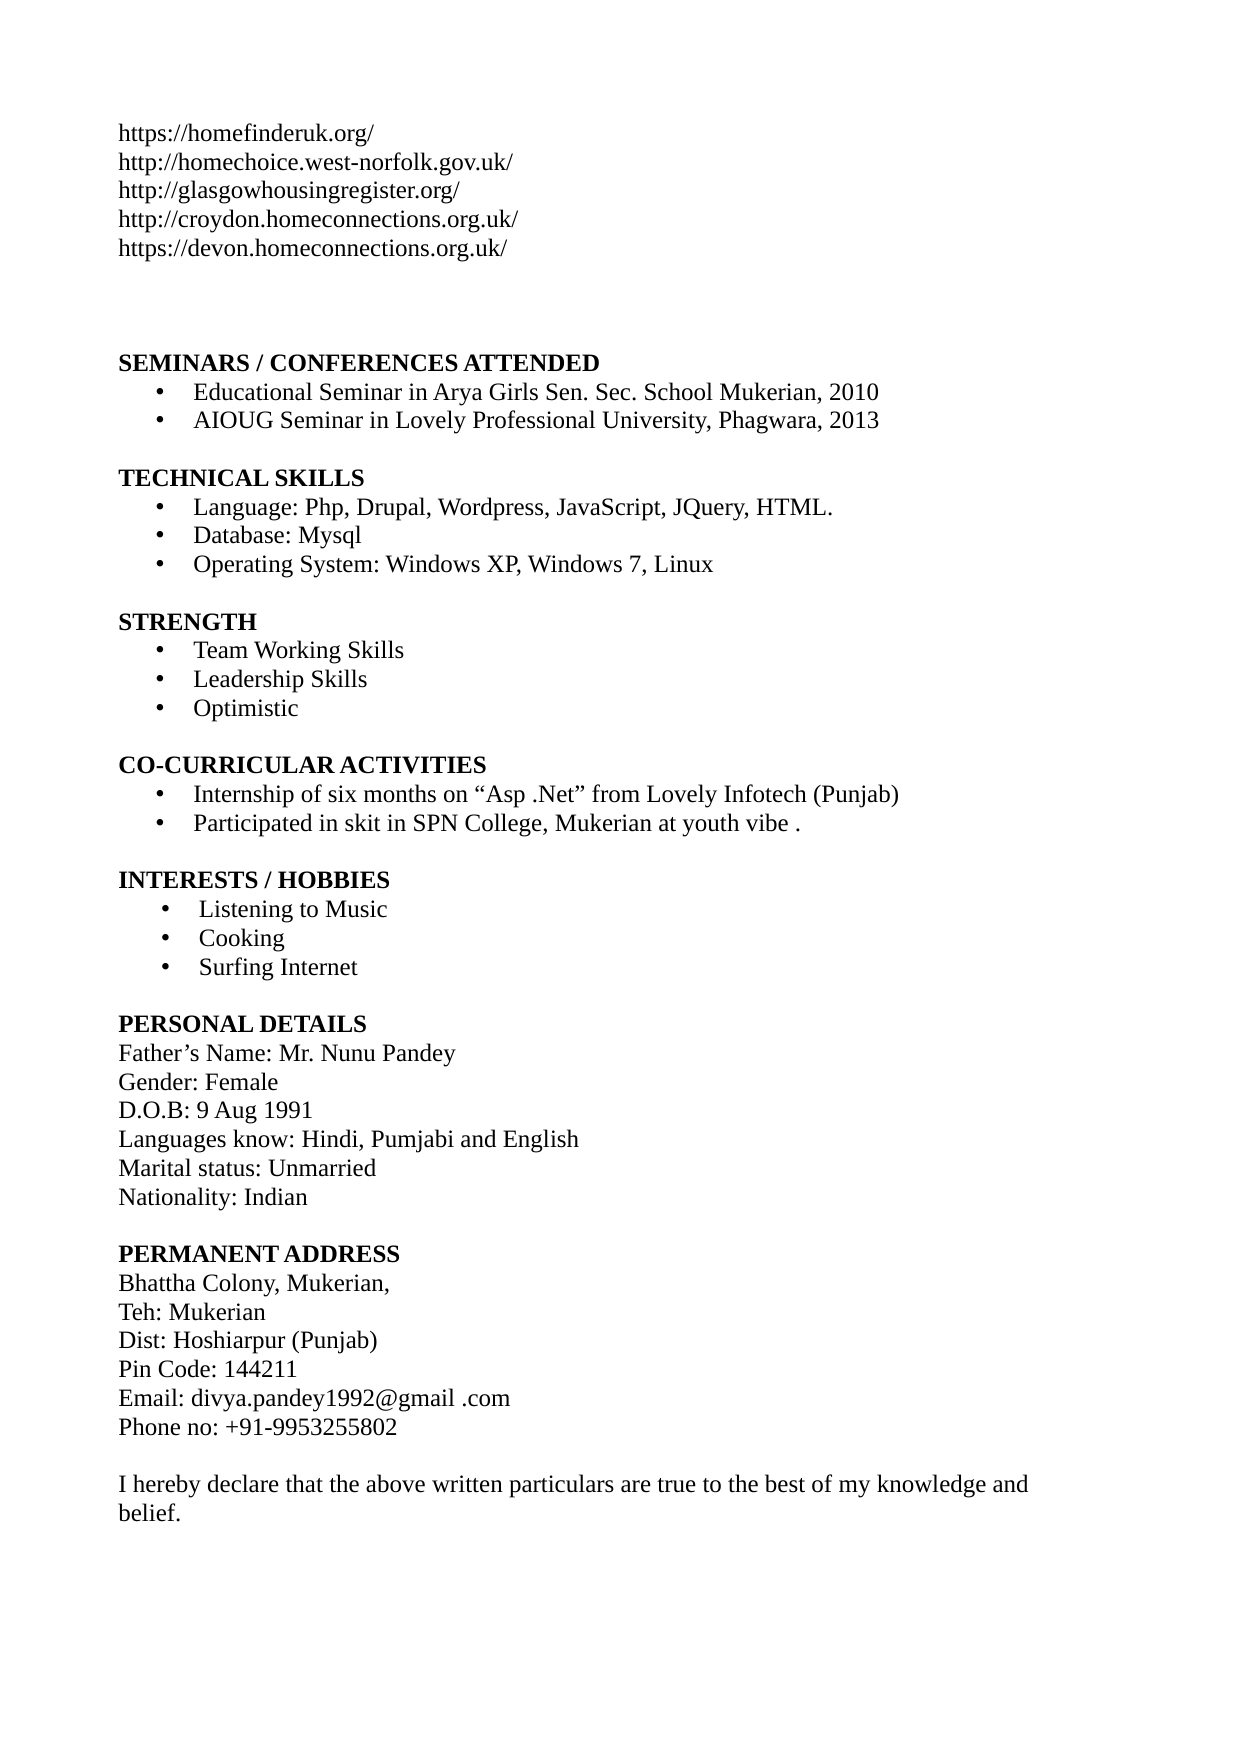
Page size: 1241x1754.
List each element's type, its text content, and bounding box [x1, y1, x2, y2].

list Optimistic [156, 693, 1122, 722]
text INTERESTS / HOBBIES [118, 866, 1122, 894]
list Leadership Skills [156, 664, 1122, 693]
text SEMINARS / CONFERENCES ATTENDED [118, 348, 1122, 377]
list Participated in skit in SPN College, Mukerian at youth vibe . [156, 808, 1122, 837]
text I hereby declare that the above written particulars are true to the best of my knowledge and [118, 1469, 1122, 1498]
text Nationality: Indian [118, 1182, 1122, 1211]
list Team Working Skills [156, 636, 1122, 664]
text https://homefinderuk.org/ [118, 118, 1122, 147]
text TECHNICAL SKILLS [118, 463, 1122, 492]
text D.O.B: 9 Aug 1991 [118, 1096, 1122, 1124]
text PERSONAL DETAILS [118, 1009, 1122, 1038]
text Gender: Female [118, 1067, 1122, 1096]
text http://homechoice.west-norfolk.gov.uk/ [118, 147, 1122, 176]
list Operating System: Windows XP, Windows 7, Linux [156, 549, 1122, 578]
text belief. [118, 1498, 1122, 1527]
list Cooking [161, 923, 1122, 952]
list Internship of six months on “Asp .Net” from Lovely Infotech (Punjab) [156, 779, 1122, 808]
text Email: divya.pandey1992@gmail .com [118, 1383, 1122, 1412]
list Surfing Internet [161, 952, 1122, 981]
text PERMANENT ADDRESS [118, 1239, 1122, 1268]
list Educational Seminar in Arya Girls Sen. Sec. School Mukerian, 2010 [156, 377, 1122, 406]
text Bhattha Colony, Mukerian, [118, 1268, 1122, 1297]
text Phone no: +91-9953255802 [118, 1412, 1122, 1441]
text http://glasgowhousingregister.org/ [118, 176, 1122, 204]
text Languages know: Hindi, Pumjabi and English [118, 1124, 1122, 1153]
list AIOUG Seminar in Lovely Professional University, Phagwara, 2013 [156, 406, 1122, 434]
list Language: Php, Drupal, Wordpress, JavaScript, JQuery, HTML. [156, 492, 1122, 521]
text STRENGTH [118, 607, 1122, 636]
text Father’s Name: Mr. Nunu Pandey [118, 1038, 1122, 1067]
text CO-CURRICULAR ACTIVITIES [118, 751, 1122, 779]
text Teh: Mukerian [118, 1297, 1122, 1326]
text Marital status: Unmarried [118, 1153, 1122, 1182]
list Database: Mysql [156, 521, 1122, 549]
text http://croydon.homeconnections.org.uk/ [118, 204, 1122, 233]
text Pin Code: 144211 [118, 1354, 1122, 1383]
list Listening to Music [161, 894, 1122, 923]
text Dist: Hoshiarpur (Punjab) [118, 1326, 1122, 1354]
text https://devon.homeconnections.org.uk/ [118, 233, 1122, 262]
